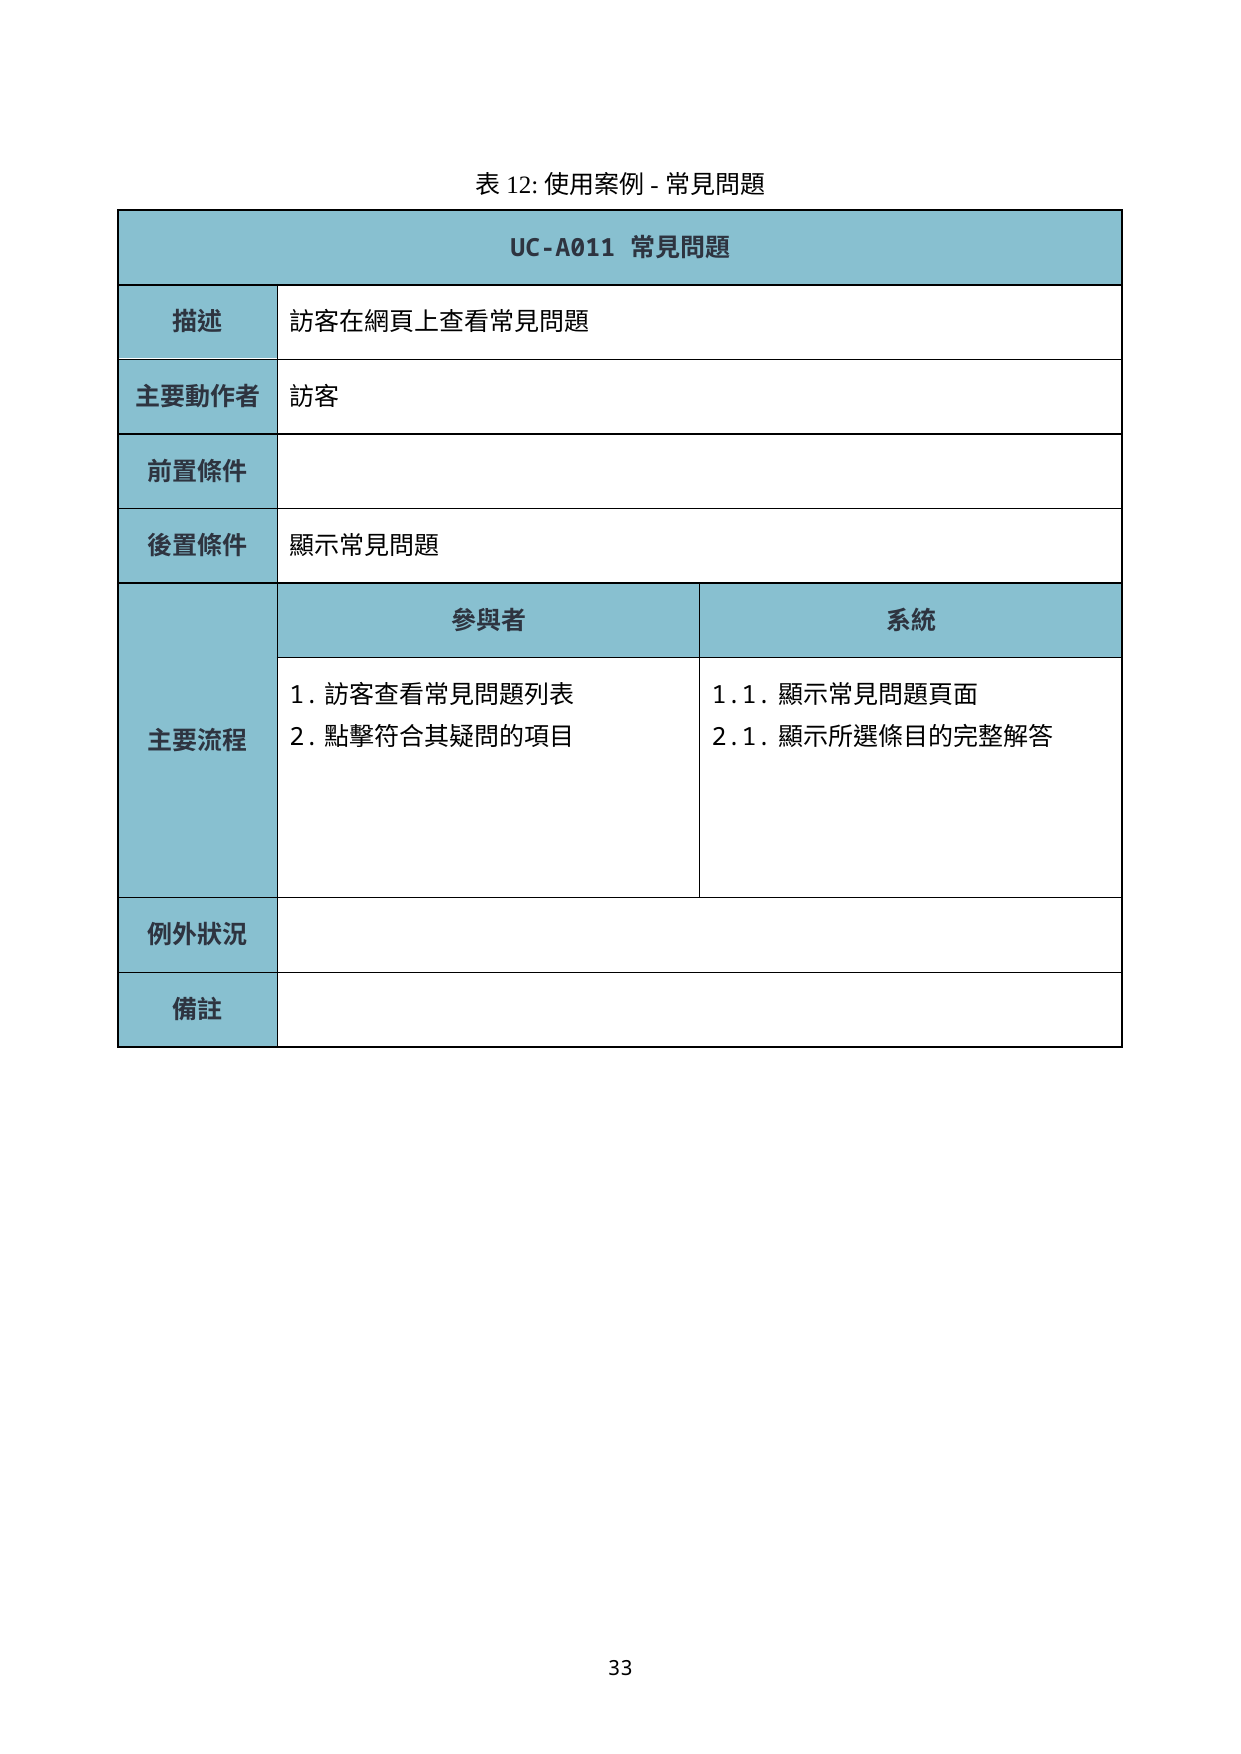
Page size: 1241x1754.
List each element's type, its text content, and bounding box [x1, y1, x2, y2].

table_cell 訪客查看常見問題列表 點擊符合其疑問的項目 [278, 658, 699, 897]
table_cell 系統 [700, 584, 1121, 657]
table_cell 訪客 [278, 360, 1121, 433]
table_cell 主要動作者 [119, 360, 277, 433]
table_cell 顯示常見問題頁面 顯示所選條目的完整解答 [700, 658, 1121, 897]
table_cell 後置條件 [119, 509, 277, 582]
table_cell 參與者 [278, 584, 699, 657]
table_cell [278, 435, 1121, 508]
table_cell 顯示常見問題 [278, 509, 1121, 582]
text 表 12: 使用案例 - 常見問題 [118, 164, 1122, 201]
table_cell 備註 [119, 973, 277, 1046]
table_cell 描述 [119, 286, 277, 358]
table_header UC-A011 常見問題 [119, 211, 1121, 284]
table_cell 例外狀況 [119, 898, 277, 971]
table_cell [278, 973, 1121, 1046]
table_cell 前置條件 [119, 435, 277, 508]
table_cell [278, 898, 1121, 971]
table_cell 主要流程 [119, 584, 277, 897]
table_cell 訪客在網頁上查看常見問題 [278, 286, 1121, 358]
